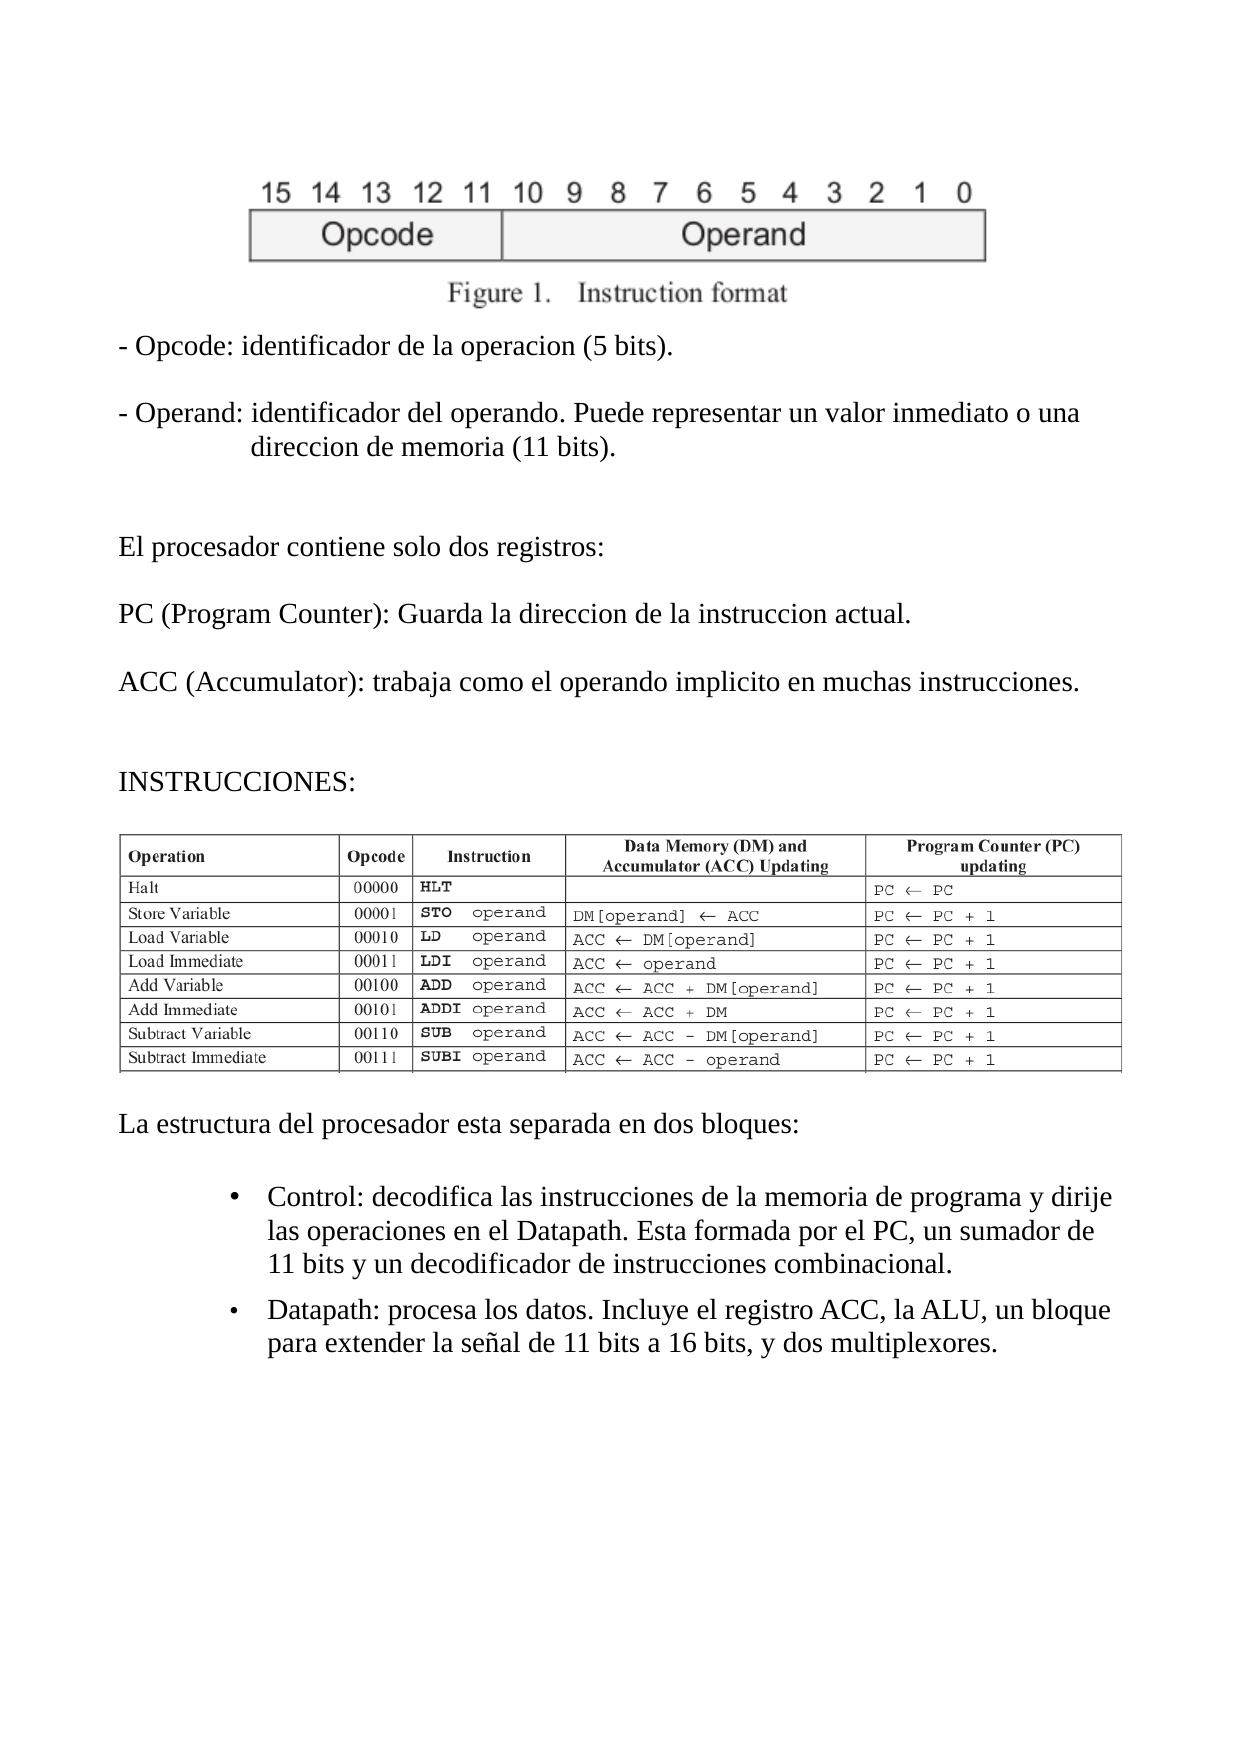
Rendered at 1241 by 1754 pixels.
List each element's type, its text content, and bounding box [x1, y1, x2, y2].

text - Opcode: identificador de la operacion (5 bits). [118, 152, 1122, 362]
list Control: decodifica las instrucciones de la memoria de programa y dirije las operaciones en el Datapath. Esta formada por el PC, un sumador de 11 bits y un decodificador de instrucciones combinacional. [229, 1179, 1122, 1280]
list Datapath: procesa los datos. Incluye el registro ACC, la ALU, un bloque para extender la señal de 11 bits a 16 bits, y dos multiplexores. [229, 1292, 1122, 1359]
text ACC (Accumulator): trabaja como el operando implicito en muchas instrucciones. [118, 664, 1122, 697]
text INSTRUCCIONES: [118, 764, 1122, 798]
text El procesador contiene solo dos registros: [118, 529, 1122, 563]
picture [118, 831, 1123, 1073]
text PC (Program Counter): Guarda la direccion de la instruccion actual. [118, 597, 1122, 630]
picture [242, 151, 999, 329]
text La estructura del procesador esta separada en dos bloques: [118, 1106, 1122, 1140]
text - Operand: identificador del operando. Puede representar un valor inmediato o una direccion de memoria (11 bits). [118, 395, 1122, 462]
